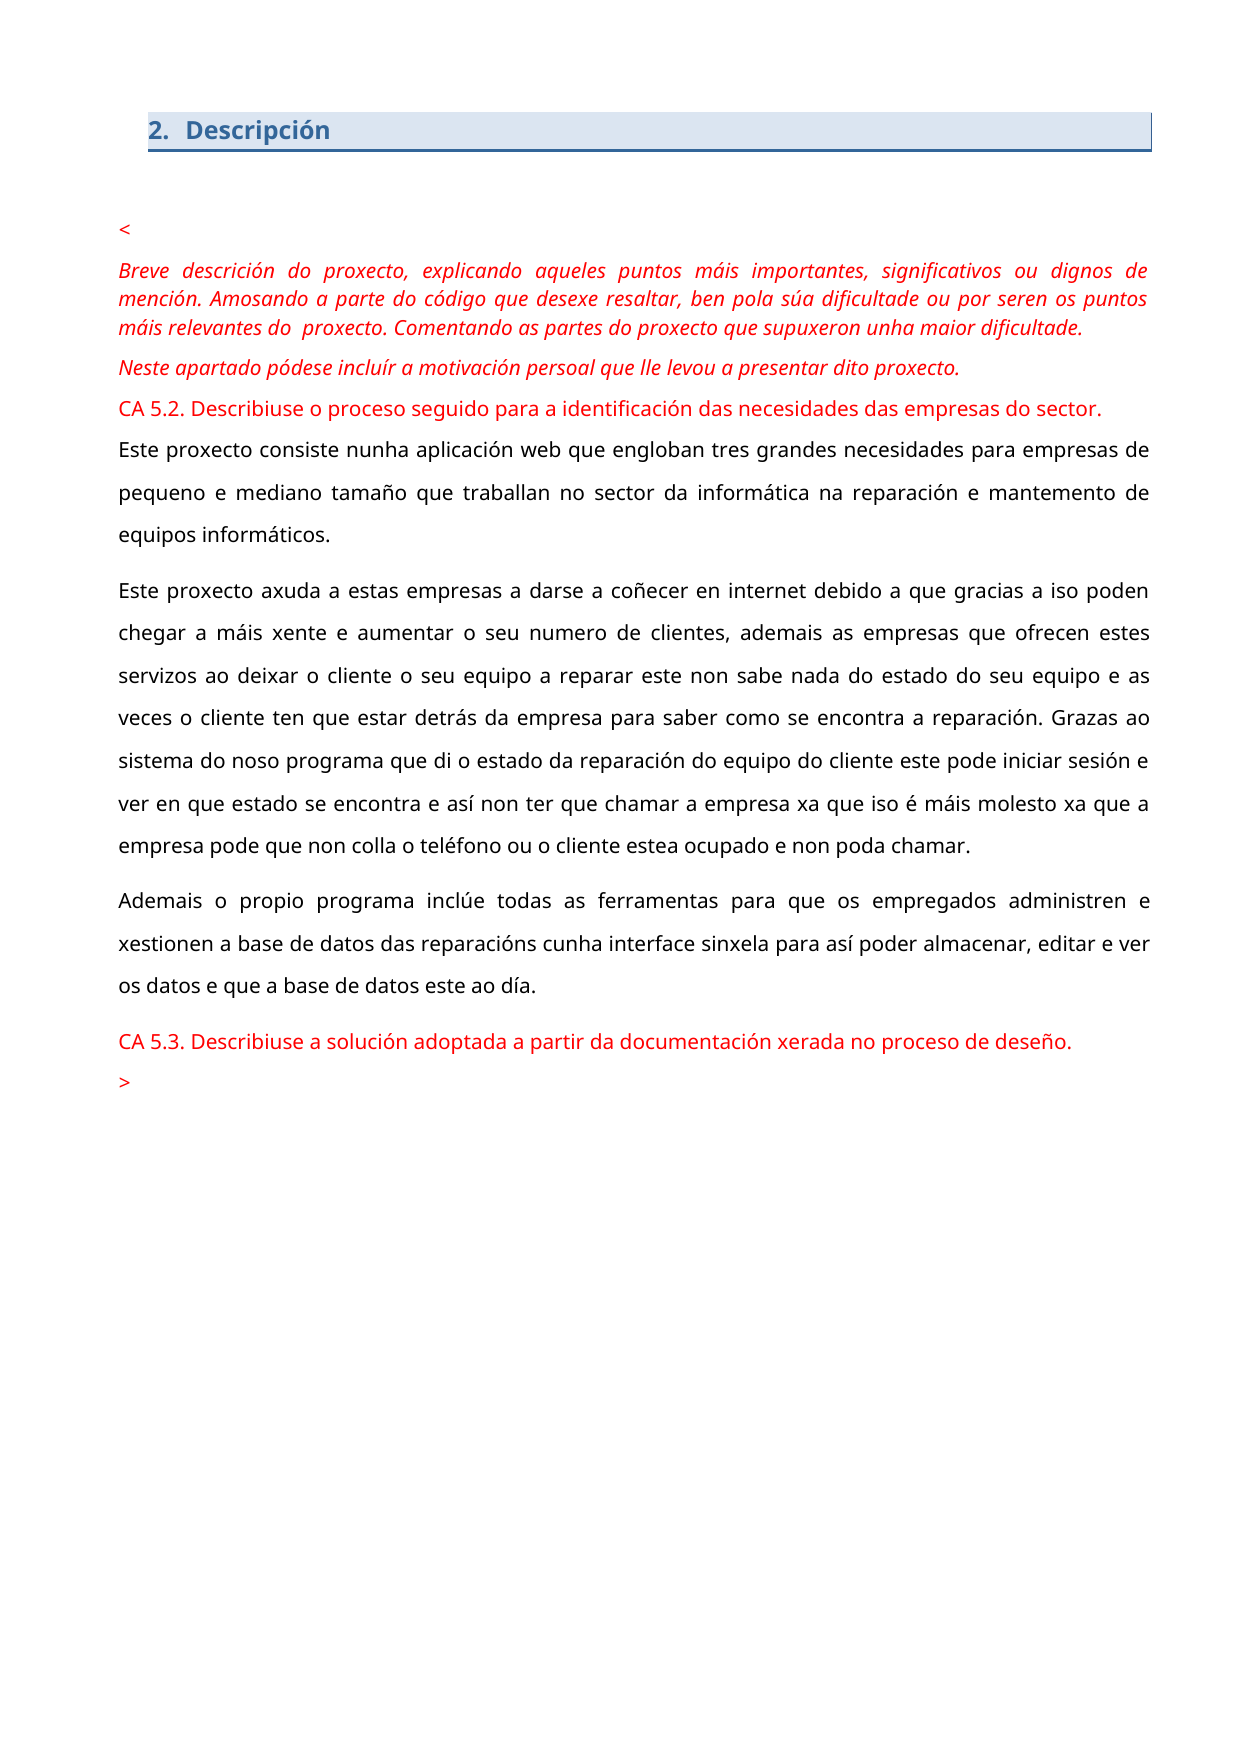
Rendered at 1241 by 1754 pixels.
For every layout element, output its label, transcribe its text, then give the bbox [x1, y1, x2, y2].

text CA 5.3. Describiuse a solución adoptada a partir da documentación xerada no proceso de deseño. [118, 1027, 1152, 1055]
text Ademais o propio programa inclúe todas as ferramentas para que os empregados administren e xestionen a base de datos das reparacións cunha interface sinxela para así poder almacenar, editar e ver os datos e que a base de datos este ao día. [118, 886, 1152, 1000]
text < [118, 215, 1152, 243]
text Neste apartado pódese incluír a motivación persoal que lle levou a presentar dito proxecto. [118, 353, 1152, 382]
text Este proxecto axuda a estas empresas a darse a coñecer en internet debido a que gracias a iso poden chegar a máis xente e aumentar o seu numero de clientes, ademais as empresas que ofrecen estes servizos ao deixar o cliente o seu equipo a reparar este non sabe nada do estado do seu equipo e as veces o cliente ten que estar detrás da empresa para saber como se encontra a reparación. Grazas ao sistema do noso programa que di o estado da reparación do equipo do cliente este pode iniciar sesión e ver en que estado se encontra e así non ter que chamar a empresa xa que iso é máis molesto xa que a empresa pode que non colla o teléfono ou o cliente estea ocupado e non poda chamar. [118, 576, 1152, 860]
text Breve descrición do proxecto, explicando aqueles puntos máis importantes, significativos ou dignos de mención. Amosando a parte do código que desexe resaltar, ben pola súa dificultade ou por seren os puntos máis relevantes do proxecto. Comentando as partes do proxecto que supuxeron unha maior dificultade. [118, 256, 1152, 341]
text Este proxecto consiste nunha aplicación web que engloban tres grandes necesidades para empresas de pequeno e mediano tamaño que traballan no sector da informática na reparación e mantemento de equipos informáticos. [118, 435, 1152, 549]
text > [118, 1068, 1152, 1096]
text CA 5.2. Describiuse o proceso seguido para a identificación das necesidades das empresas do sector. [118, 394, 1152, 423]
list Descripción [148, 112, 1151, 149]
